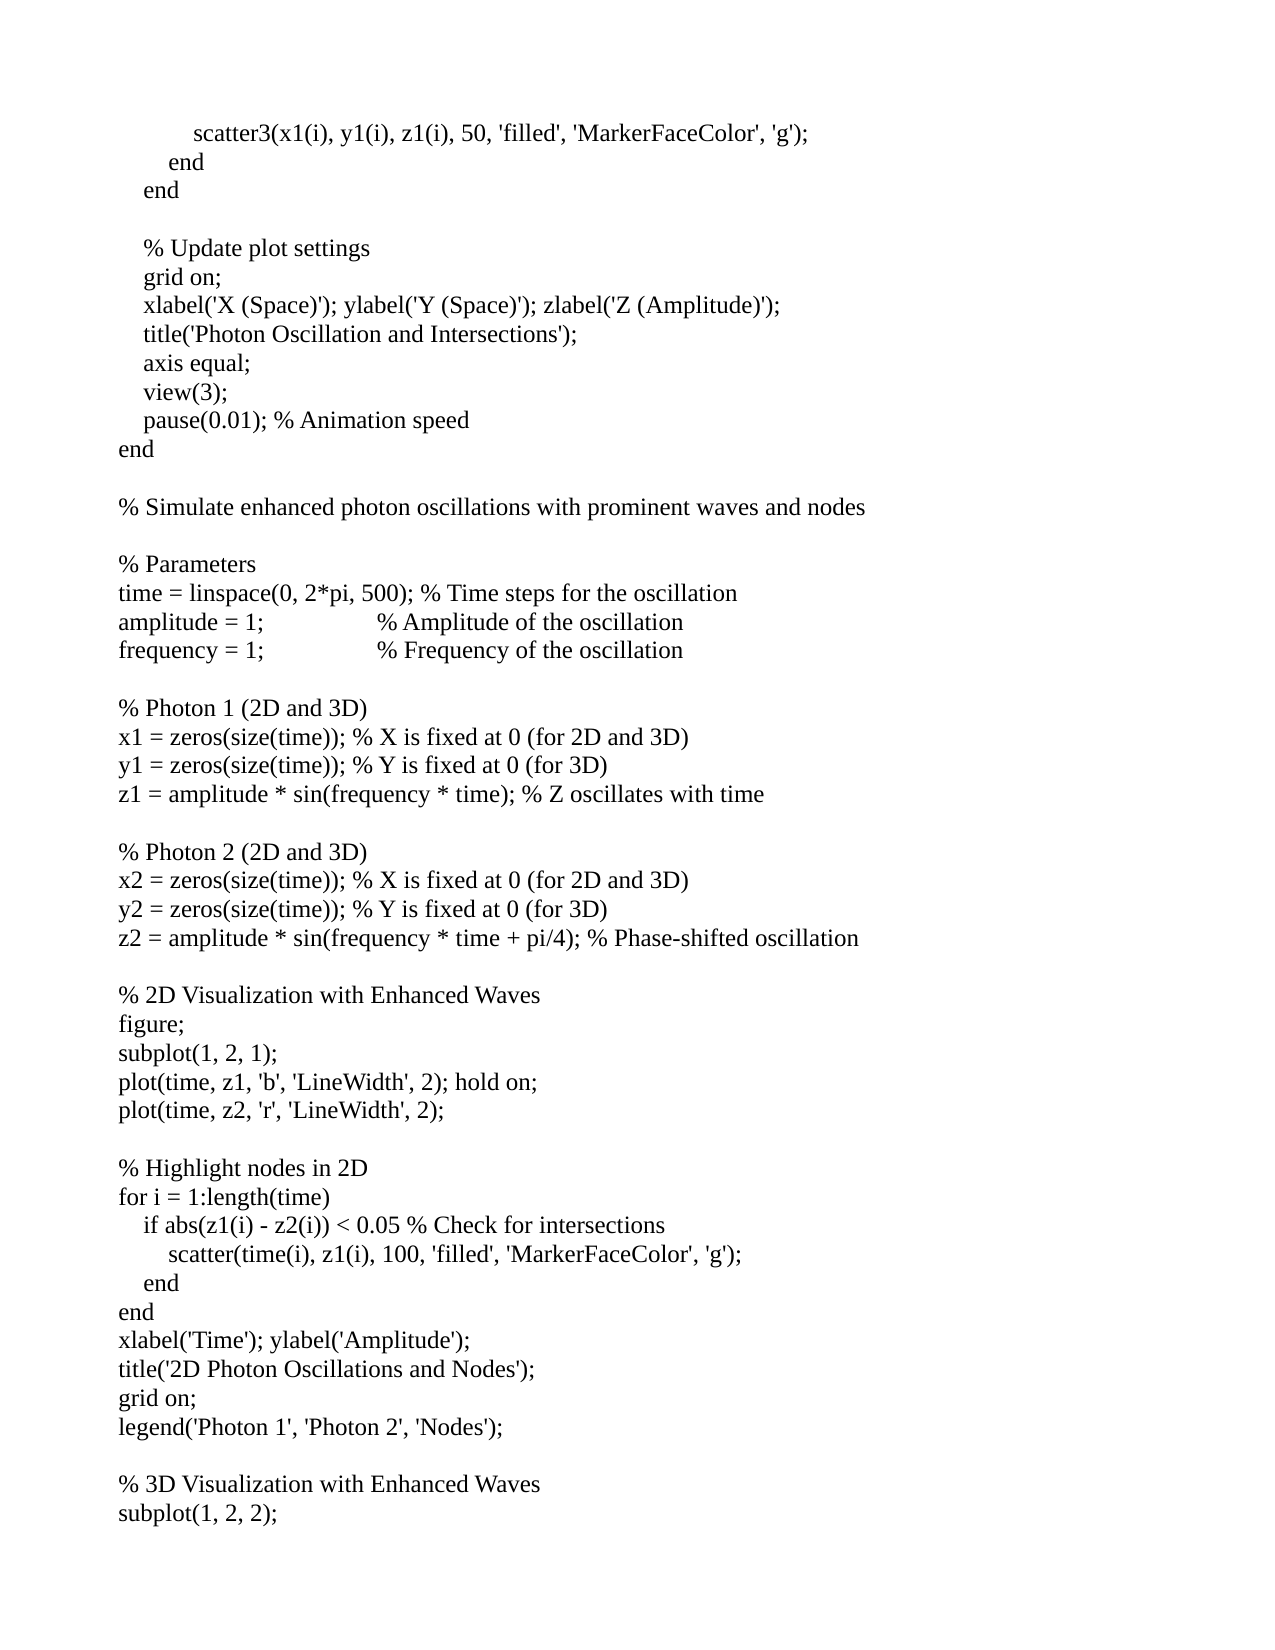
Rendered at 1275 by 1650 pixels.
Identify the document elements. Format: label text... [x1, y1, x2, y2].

text pause(0.01); % Animation speed [118, 406, 1157, 434]
text end [118, 147, 1157, 176]
text % Highlight nodes in 2D [118, 1153, 1157, 1182]
text view(3); [118, 377, 1157, 406]
text end [118, 176, 1157, 204]
text y1 = zeros(size(time)); % Y is fixed at 0 (for 3D) [118, 751, 1157, 779]
text % Update plot settings [118, 233, 1157, 262]
text plot(time, z2, 'r', 'LineWidth', 2); [118, 1096, 1157, 1124]
text z1 = amplitude * sin(frequency * time); % Z oscillates with time [118, 779, 1157, 808]
text % 2D Visualization with Enhanced Waves [118, 981, 1157, 1009]
text subplot(1, 2, 1); [118, 1038, 1157, 1067]
text z2 = amplitude * sin(frequency * time + pi/4); % Phase-shifted oscillation [118, 923, 1157, 952]
text scatter3(x1(i), y1(i), z1(i), 50, 'filled', 'MarkerFaceColor', 'g'); [118, 118, 1157, 147]
text grid on; [118, 262, 1157, 291]
text subplot(1, 2, 2); [118, 1498, 1157, 1527]
text % Simulate enhanced photon oscillations with prominent waves and nodes [118, 492, 1157, 521]
text time = linspace(0, 2*pi, 500); % Time steps for the oscillation [118, 578, 1157, 607]
text legend('Photon 1', 'Photon 2', 'Nodes'); [118, 1412, 1157, 1441]
text xlabel('X (Space)'); ylabel('Y (Space)'); zlabel('Z (Amplitude)'); [118, 291, 1157, 319]
text end [118, 434, 1157, 463]
text end [118, 1268, 1157, 1297]
text figure; [118, 1009, 1157, 1038]
text scatter(time(i), z1(i), 100, 'filled', 'MarkerFaceColor', 'g'); [118, 1239, 1157, 1268]
text grid on; [118, 1383, 1157, 1412]
text x2 = zeros(size(time)); % X is fixed at 0 (for 2D and 3D) [118, 866, 1157, 894]
text % Photon 2 (2D and 3D) [118, 837, 1157, 866]
text y2 = zeros(size(time)); % Y is fixed at 0 (for 3D) [118, 894, 1157, 923]
text plot(time, z1, 'b', 'LineWidth', 2); hold on; [118, 1067, 1157, 1096]
text frequency = 1; % Frequency of the oscillation [118, 636, 1157, 664]
text title('Photon Oscillation and Intersections'); [118, 319, 1157, 348]
text % 3D Visualization with Enhanced Waves [118, 1469, 1157, 1498]
text x1 = zeros(size(time)); % X is fixed at 0 (for 2D and 3D) [118, 722, 1157, 751]
text end [118, 1297, 1157, 1326]
text % Photon 1 (2D and 3D) [118, 693, 1157, 722]
text title('2D Photon Oscillations and Nodes'); [118, 1354, 1157, 1383]
text for i = 1:length(time) [118, 1182, 1157, 1211]
text axis equal; [118, 348, 1157, 377]
text if abs(z1(i) - z2(i)) < 0.05 % Check for intersections [118, 1211, 1157, 1239]
text xlabel('Time'); ylabel('Amplitude'); [118, 1326, 1157, 1354]
text amplitude = 1; % Amplitude of the oscillation [118, 607, 1157, 636]
text % Parameters [118, 549, 1157, 578]
